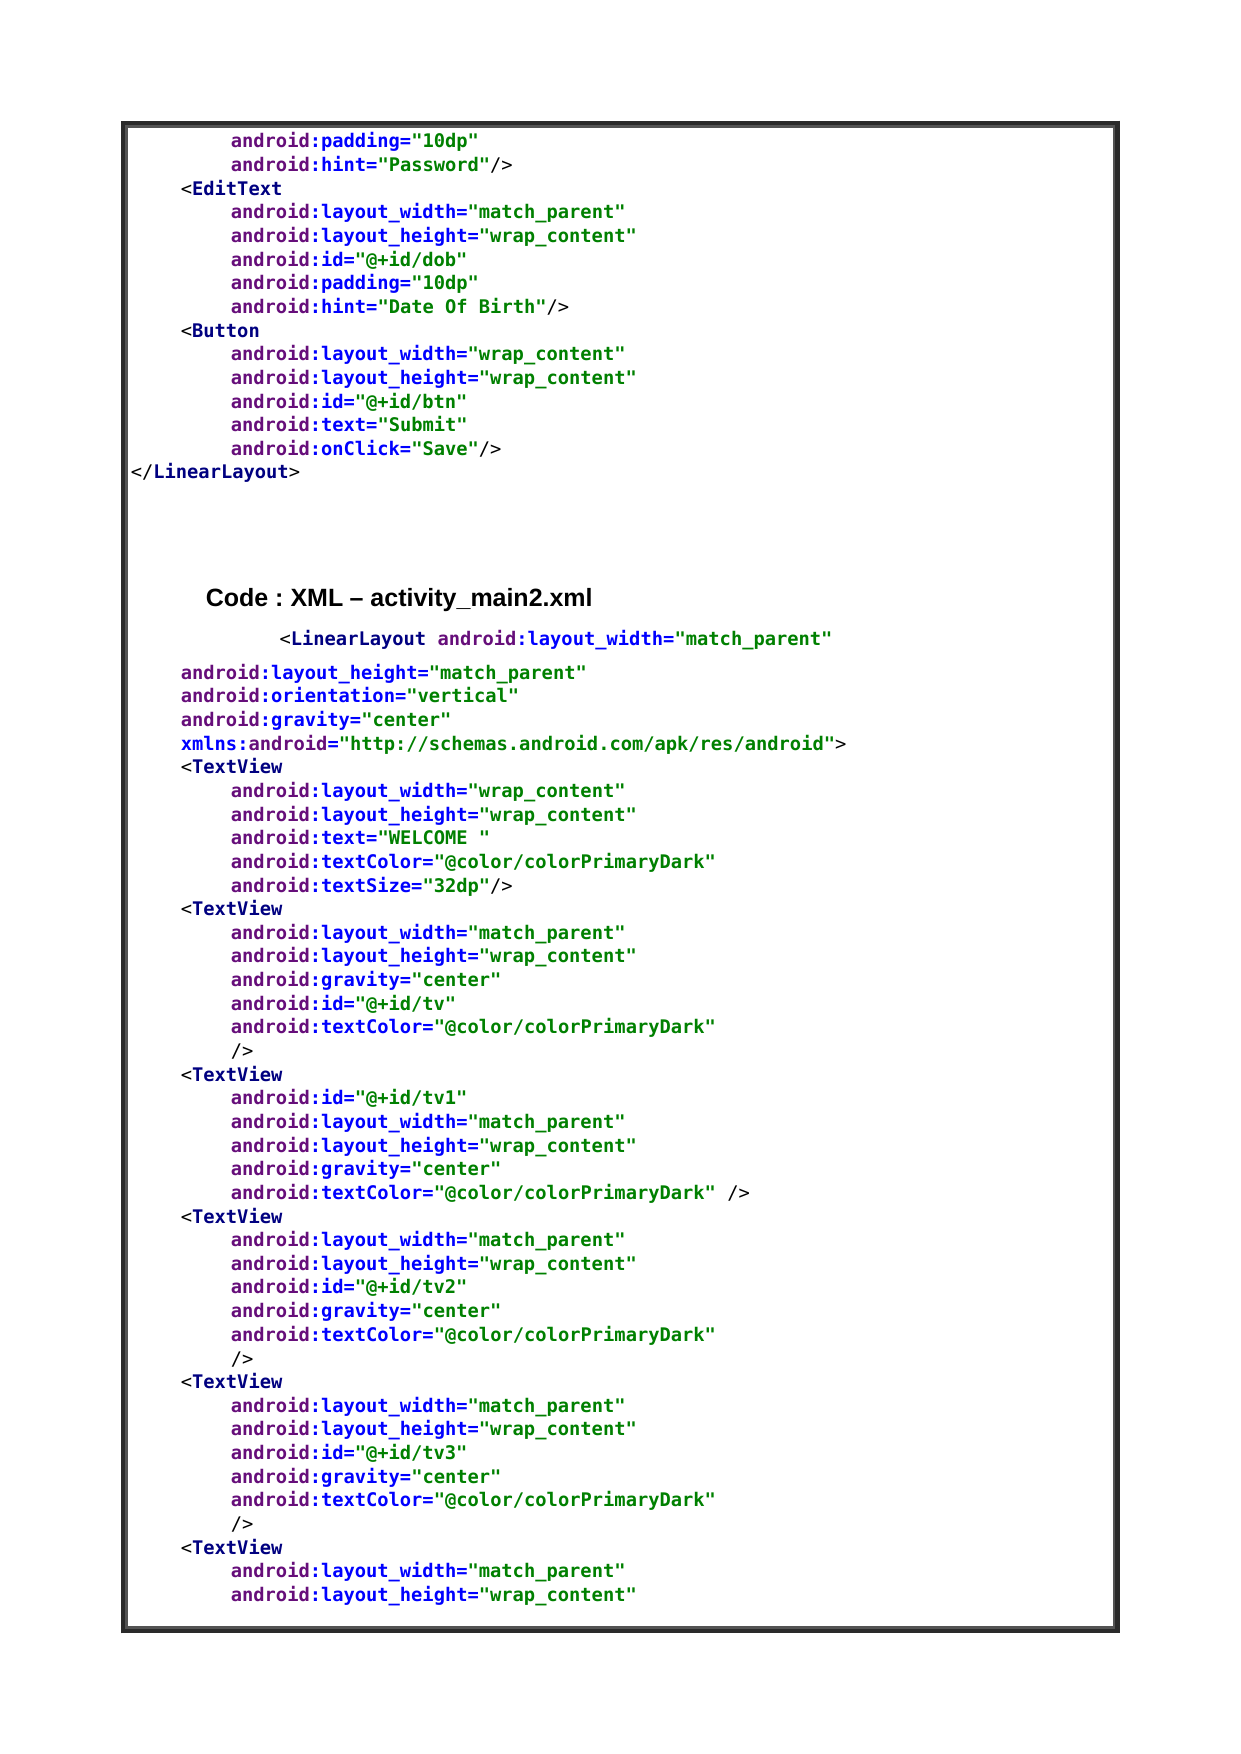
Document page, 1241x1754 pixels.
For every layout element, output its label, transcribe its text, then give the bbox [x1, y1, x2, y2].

text <Button [131, 320, 1110, 343]
text android:gravity="center" [131, 1466, 1110, 1489]
text android:id="@+id/tv1" [131, 1087, 1110, 1111]
text android:orientation="vertical" [131, 685, 1110, 709]
text android:layout_height="wrap_content" [131, 804, 1110, 827]
text <TextView [131, 756, 1110, 780]
text xmlns:android="http://schemas.android.com/apk/res/android"> [131, 733, 1110, 756]
text <TextView [131, 898, 1110, 922]
text <TextView [131, 1371, 1110, 1395]
text android:onClick="Save"/> [131, 438, 1110, 462]
text android:gravity="center" [131, 709, 1110, 733]
text /> [131, 1040, 1110, 1064]
text android:id="@+id/dob" [131, 249, 1110, 272]
text android:layout_height="wrap_content" [131, 1418, 1110, 1442]
text android:text="Submit" [131, 414, 1110, 438]
text <TextView [131, 1537, 1110, 1560]
text android:textColor="@color/colorPrimaryDark" [131, 1016, 1110, 1040]
text android:layout_height="wrap_content" [131, 225, 1110, 249]
text android:gravity="center" [131, 969, 1110, 993]
text android:gravity="center" [131, 1158, 1110, 1182]
text <LinearLayout android:layout_width="match_parent" [206, 622, 1110, 651]
text Code : XML – activity_main2.xml [206, 583, 1110, 611]
text android:layout_width="wrap_content" [131, 780, 1110, 804]
text android:textSize="32dp"/> [131, 874, 1110, 898]
text android:layout_height="match_parent" [131, 662, 1110, 685]
text android:layout_width="match_parent" [131, 1395, 1110, 1418]
text android:id="@+id/btn" [131, 391, 1110, 414]
text android:padding="10dp" [131, 272, 1110, 296]
text android:text="WELCOME " [131, 827, 1110, 851]
text android:id="@+id/tv3" [131, 1442, 1110, 1466]
text android:layout_height="wrap_content" [131, 367, 1110, 391]
text android:layout_width="wrap_content" [131, 343, 1110, 367]
text </LinearLayout> [131, 462, 1110, 483]
text android:textColor="@color/colorPrimaryDark" [131, 1489, 1110, 1513]
text android:layout_height="wrap_content" [131, 1253, 1110, 1277]
text android:padding="10dp" [131, 131, 1110, 154]
text <TextView [131, 1206, 1110, 1229]
text android:layout_height="wrap_content" [131, 1584, 1110, 1608]
text android:textColor="@color/colorPrimaryDark" [131, 851, 1110, 874]
text android:layout_width="match_parent" [131, 1229, 1110, 1253]
text android:layout_height="wrap_content" [131, 946, 1110, 969]
text android:layout_width="match_parent" [131, 1560, 1110, 1584]
text android:layout_width="match_parent" [131, 201, 1110, 225]
text android:layout_height="wrap_content" [131, 1135, 1110, 1158]
text <TextView [131, 1064, 1110, 1087]
text android:layout_width="match_parent" [131, 1111, 1110, 1135]
text /> [131, 1513, 1110, 1537]
text android:gravity="center" [131, 1300, 1110, 1324]
text <EditText [131, 178, 1110, 201]
text android:id="@+id/tv" [131, 993, 1110, 1016]
text android:layout_width="match_parent" [131, 922, 1110, 946]
text android:id="@+id/tv2" [131, 1277, 1110, 1300]
text android:textColor="@color/colorPrimaryDark" /> [131, 1182, 1110, 1206]
text android:hint="Date Of Birth"/> [131, 296, 1110, 320]
text android:hint="Password"/> [131, 154, 1110, 178]
text android:textColor="@color/colorPrimaryDark" [131, 1324, 1110, 1347]
text /> [131, 1347, 1110, 1371]
